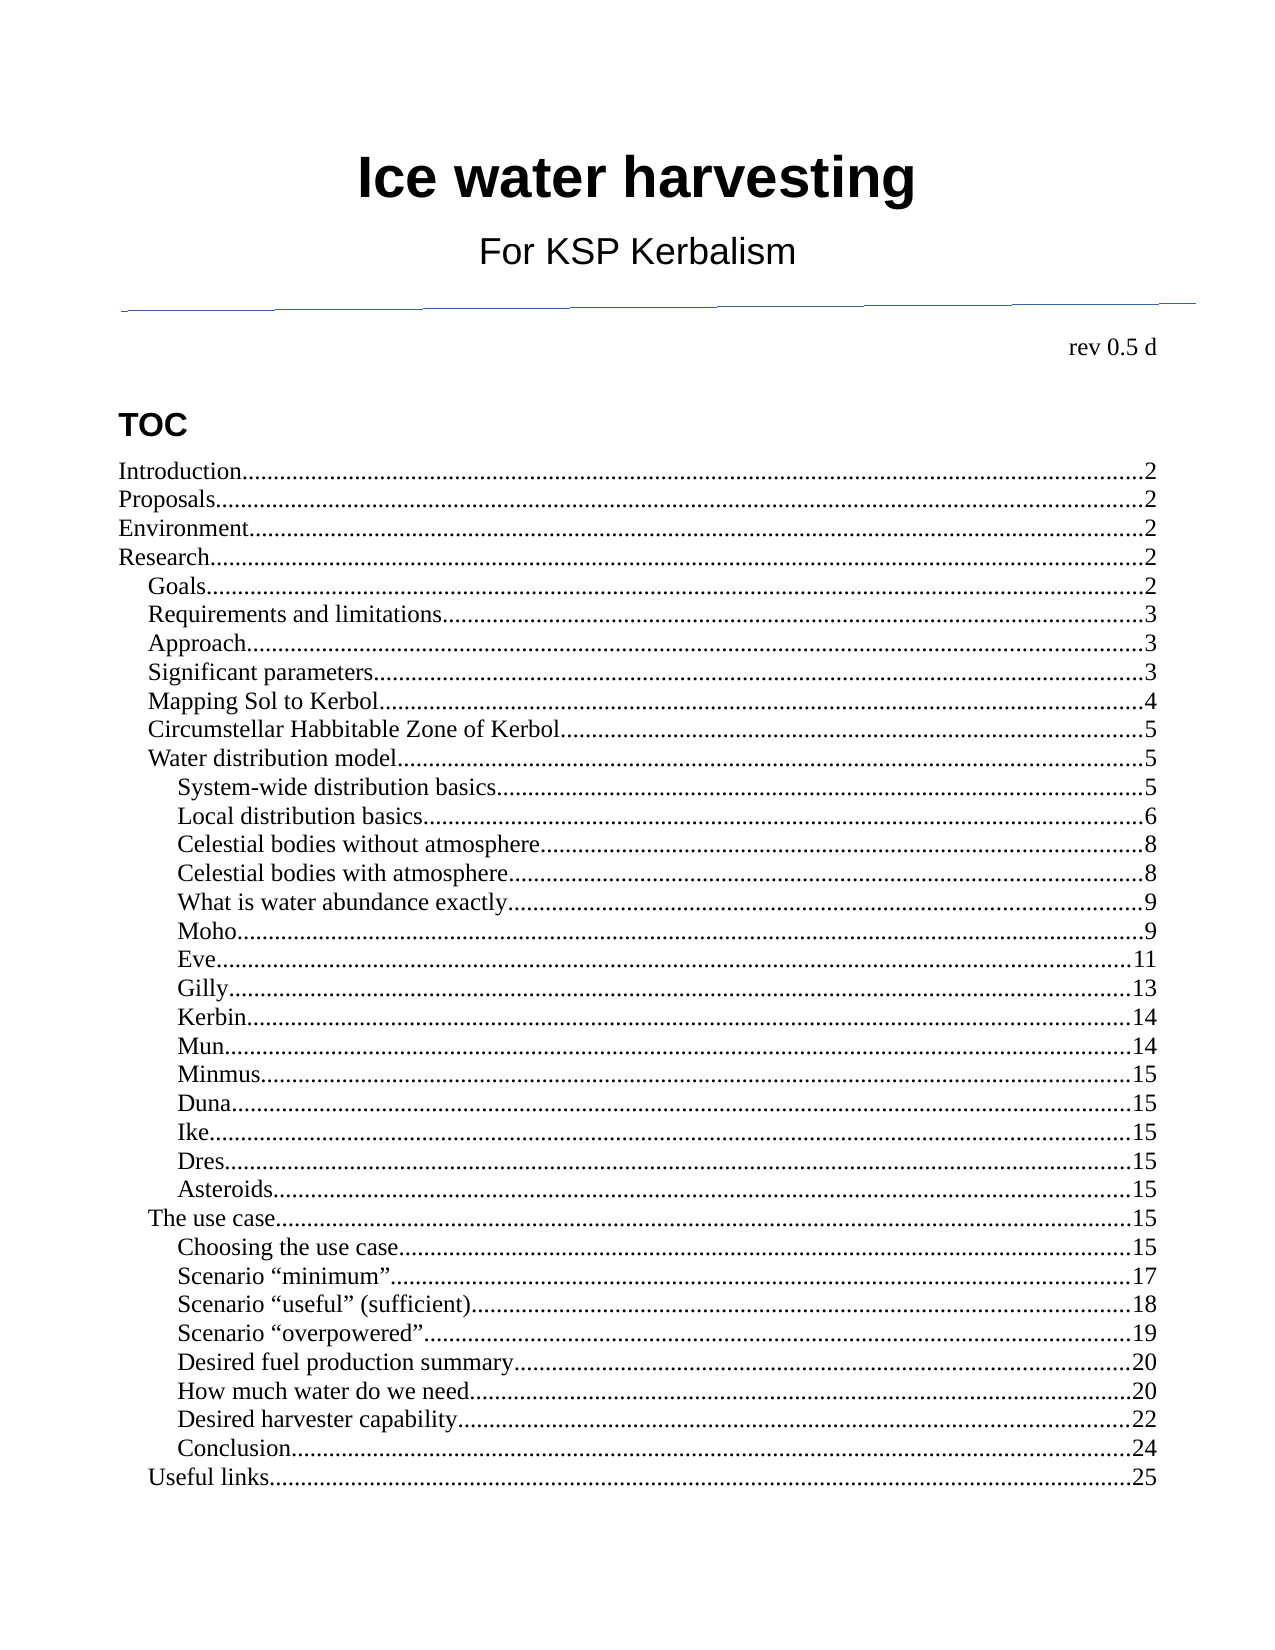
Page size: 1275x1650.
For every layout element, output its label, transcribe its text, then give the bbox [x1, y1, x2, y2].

text Scenario “useful” (sufficient) 18 [177, 1289, 1157, 1318]
text Circumstellar Habbitable Zone of Kerbol 5 [148, 714, 1157, 743]
text Celestial bodies without atmosphere 8 [177, 829, 1157, 858]
text Conclusion 24 [177, 1433, 1157, 1462]
subtitle TOC [118, 405, 1157, 443]
text Introduction 2 [118, 456, 1157, 484]
text Kerbin 14 [177, 1002, 1157, 1031]
text Eve 11 [177, 944, 1157, 973]
text Desired harvester capability 22 [177, 1404, 1157, 1433]
text Scenario “overpowered” 19 [177, 1318, 1157, 1347]
text Research 2 [118, 542, 1157, 571]
text Approach 3 [148, 628, 1157, 657]
text Mun 14 [177, 1031, 1157, 1059]
title Ice water harvesting [118, 143, 1157, 210]
text Ike 15 [177, 1117, 1157, 1146]
text Useful links 25 [148, 1462, 1157, 1491]
text Local distribution basics 6 [177, 801, 1157, 829]
text Scenario “minimum” 17 [177, 1261, 1157, 1289]
text Moho 9 [177, 916, 1157, 944]
text Environment 2 [118, 513, 1157, 542]
text Mapping Sol to Kerbol 4 [148, 686, 1157, 714]
text Desired fuel production summary 20 [177, 1347, 1157, 1376]
text The use case 15 [148, 1203, 1157, 1232]
text How much water do we need 20 [177, 1376, 1157, 1404]
text Goals 2 [148, 571, 1157, 599]
text rev 0.5 d [118, 332, 1157, 361]
text Asteroids 15 [177, 1174, 1157, 1203]
text Celestial bodies with atmosphere 8 [177, 858, 1157, 887]
text Significant parameters 3 [148, 657, 1157, 686]
text Proposals 2 [118, 484, 1157, 513]
text System-wide distribution basics 5 [177, 772, 1157, 801]
text Choosing the use case 15 [177, 1232, 1157, 1261]
text Minmus 15 [177, 1059, 1157, 1088]
text Dres 15 [177, 1146, 1157, 1174]
text Requirements and limitations 3 [148, 599, 1157, 628]
text Water distribution model 5 [148, 743, 1157, 772]
text Gilly 13 [177, 973, 1157, 1002]
text Duna 15 [177, 1088, 1157, 1117]
subtitle For KSP Kerbalism [118, 229, 1157, 272]
text What is water abundance exactly 9 [177, 887, 1157, 916]
